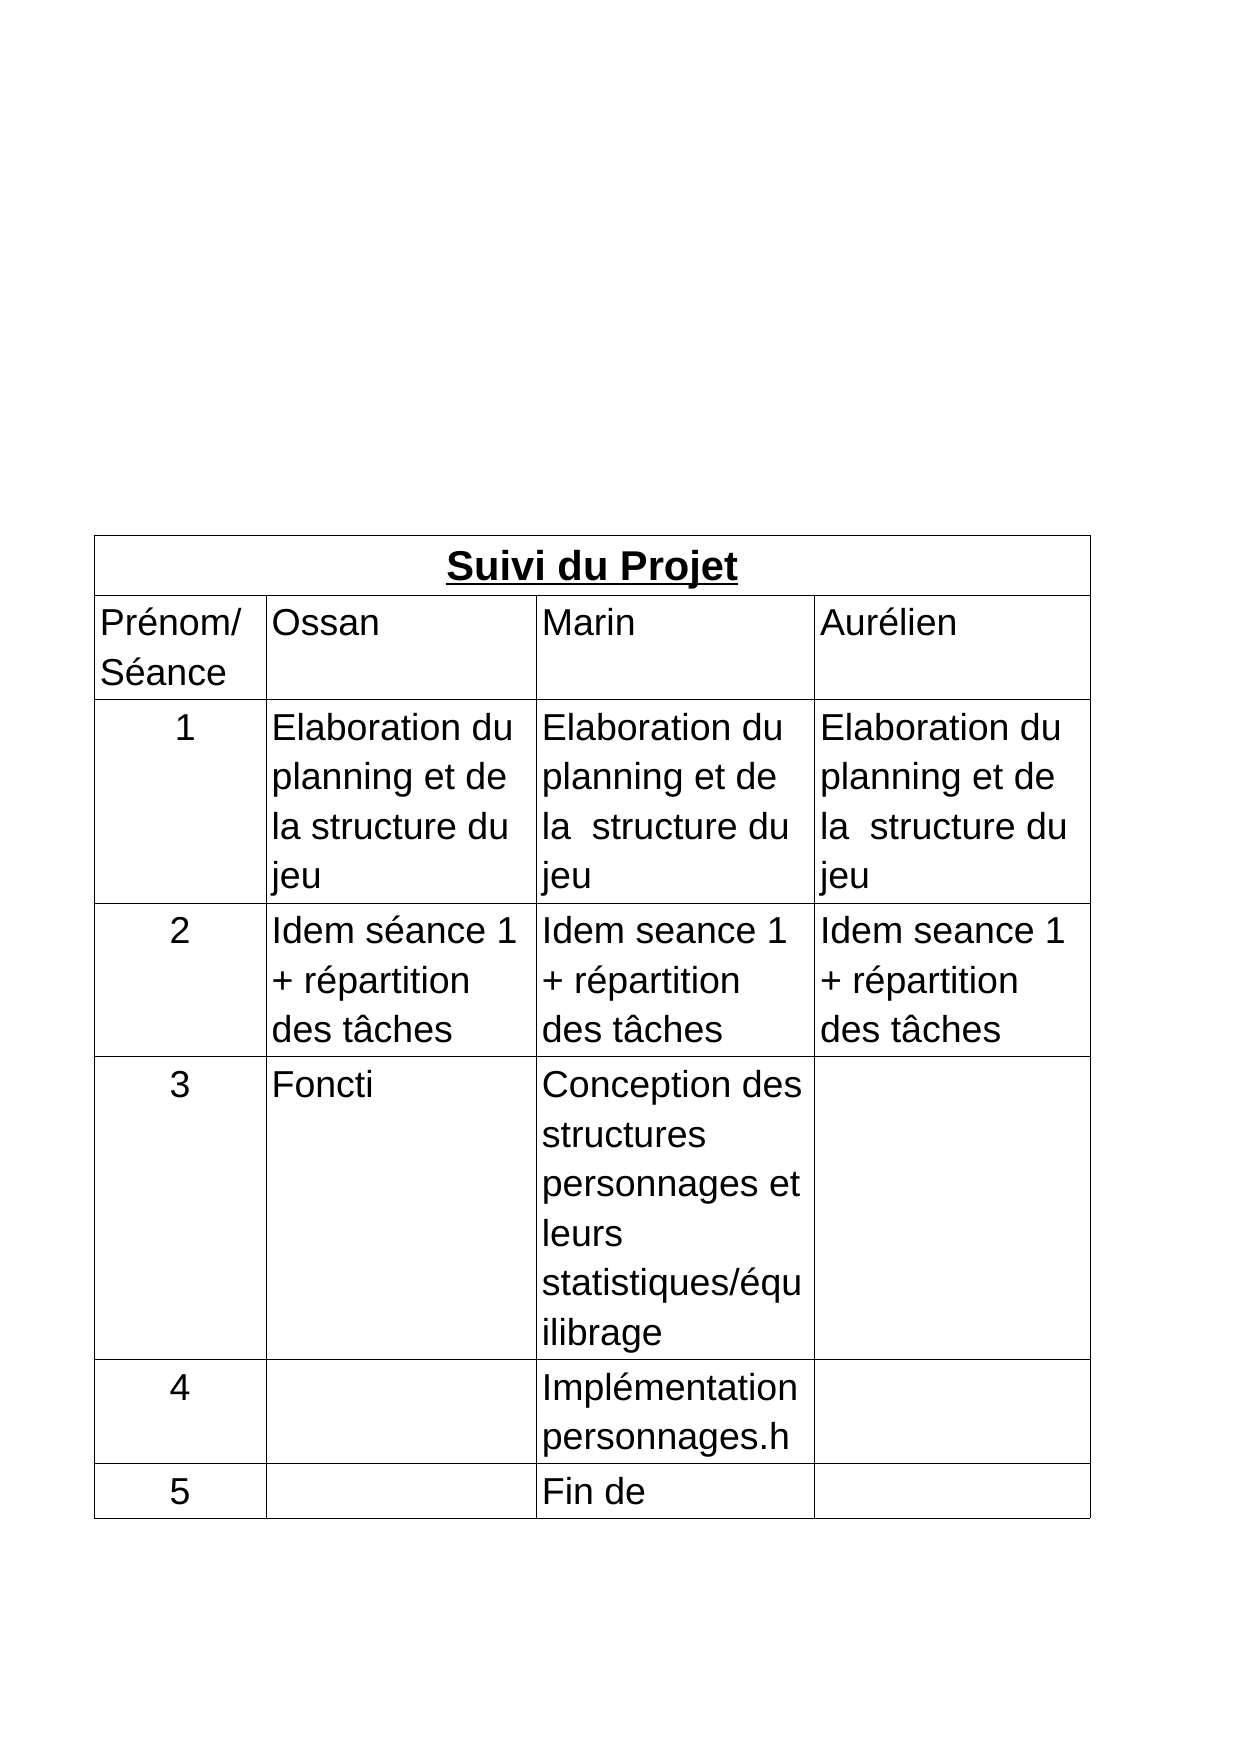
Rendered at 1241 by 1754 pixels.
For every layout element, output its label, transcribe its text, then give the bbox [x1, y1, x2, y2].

table_cell 1 [95, 700, 266, 902]
table_cell Elaboration du planning et de la structure du jeu [537, 700, 814, 902]
table_cell Fin de [537, 1464, 814, 1518]
table_cell Aurélien [815, 596, 1090, 699]
table_cell Ossan [267, 596, 536, 699]
table_cell [815, 1360, 1090, 1463]
table_cell [267, 1464, 536, 1518]
table_cell Idem seance 1 + répartition des tâches [537, 904, 814, 1056]
table_cell 5 [95, 1464, 266, 1518]
table_header Suivi du Projet [95, 536, 1090, 595]
table_cell Foncti [267, 1057, 536, 1359]
table_cell 3 [95, 1057, 266, 1359]
table_cell [815, 1464, 1090, 1518]
table_cell [267, 1360, 536, 1463]
table_cell 2 [95, 904, 266, 1056]
table_cell Idem seance 1 + répartition des tâches [815, 904, 1090, 1056]
table_cell [815, 1057, 1090, 1359]
table_cell Idem séance 1 + répartition des tâches [267, 904, 536, 1056]
table_cell Marin [537, 596, 814, 699]
table_cell Conception des structures personnages et leurs statistiques/équilibrage [537, 1057, 814, 1359]
table_cell Prénom/Séance [95, 596, 266, 699]
table_cell 4 [95, 1360, 266, 1463]
table_cell Elaboration du planning et de la structure du jeu [815, 700, 1090, 902]
table_cell Implémentation personnages.h [537, 1360, 814, 1463]
table_cell Elaboration du planning et de la structure du jeu [267, 700, 536, 902]
